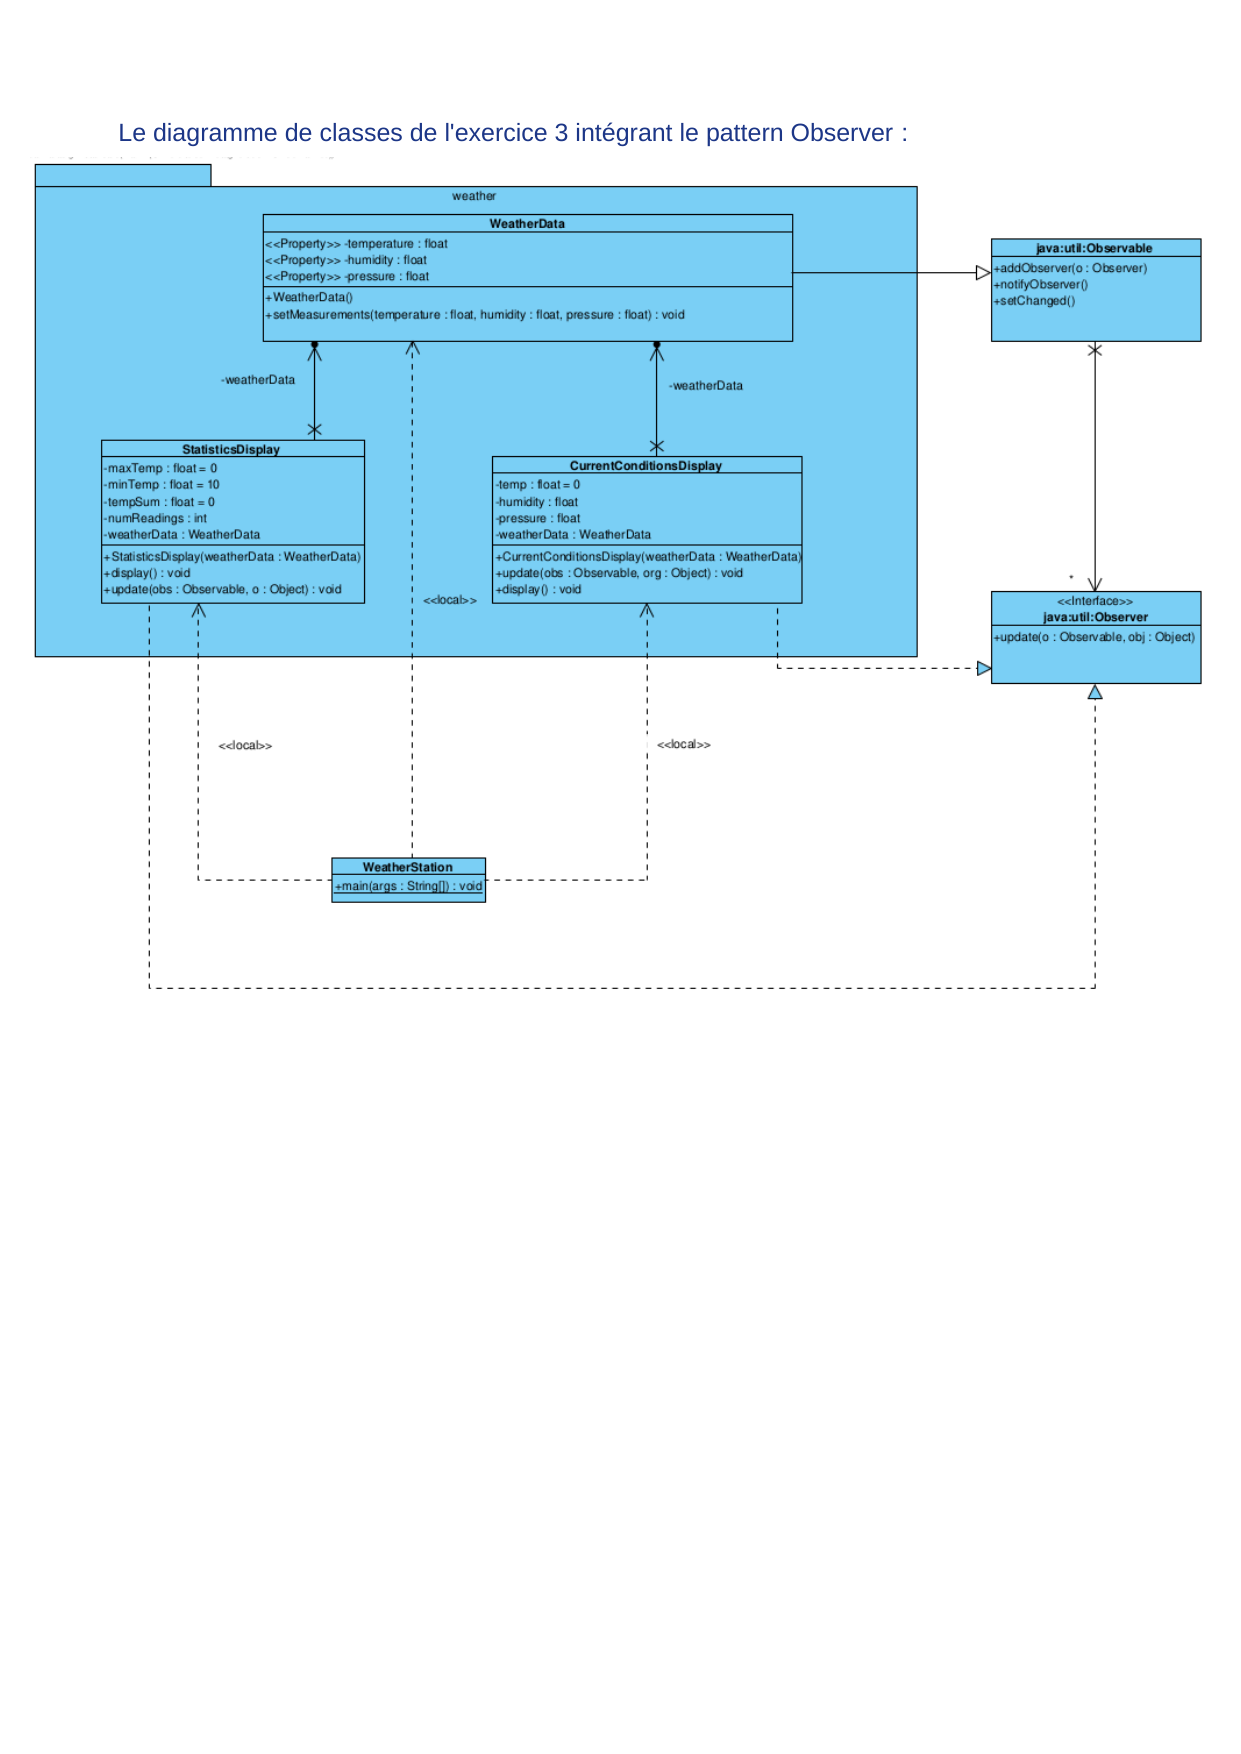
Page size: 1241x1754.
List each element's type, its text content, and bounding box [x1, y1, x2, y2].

text Le diagramme de classes de l'exercice 3 intégrant le pattern Observer : [118, 118, 1122, 147]
picture [29, 157, 1211, 996]
